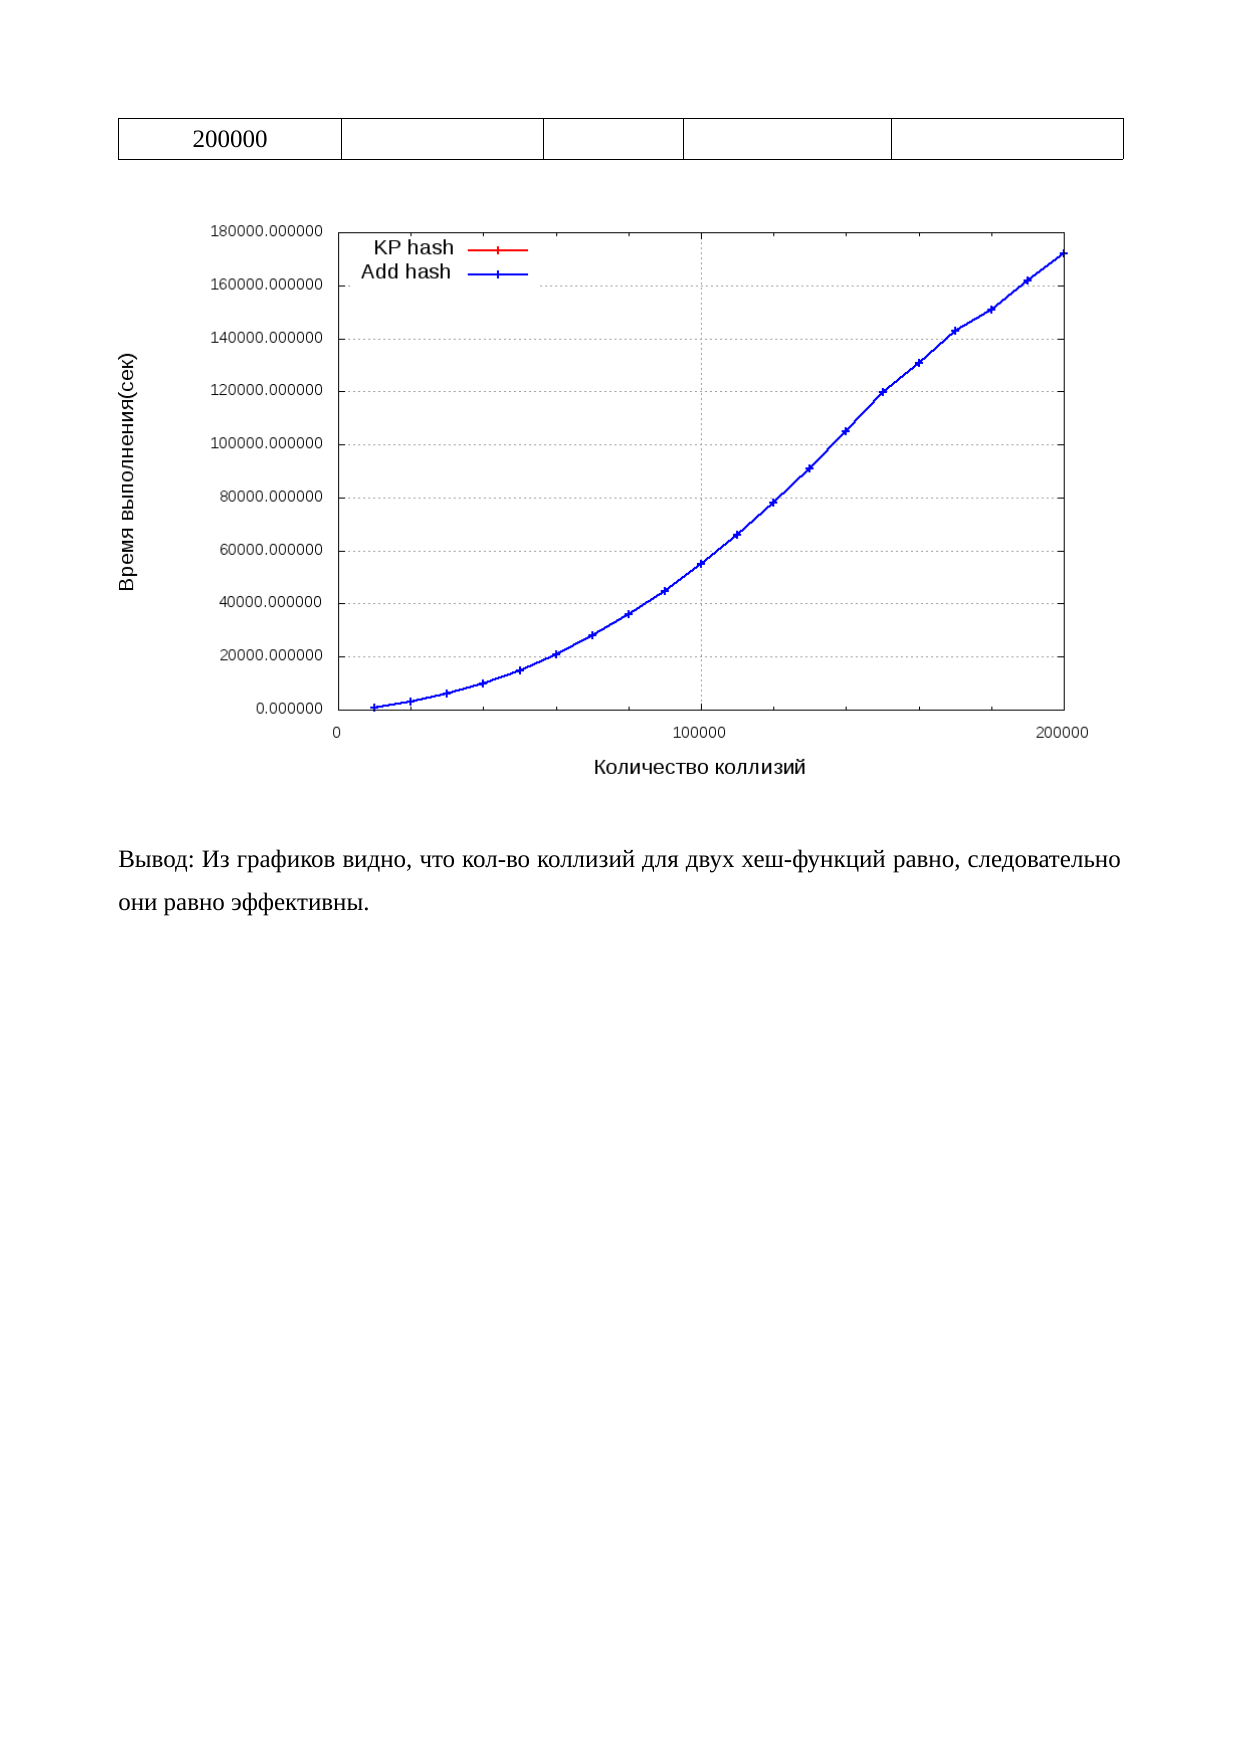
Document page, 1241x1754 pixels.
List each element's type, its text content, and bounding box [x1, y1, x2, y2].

table_cell 200000 [119, 119, 341, 158]
picture [112, 184, 1117, 787]
table_cell 0.000061 [342, 119, 543, 158]
table_cell [892, 119, 1123, 158]
text Вывод: Из графиков видно, что кол-во коллизий для двух хеш-функций равно, следовательно они равно эффективны. [118, 844, 1122, 916]
table_cell 172020 [544, 119, 683, 158]
table_cell 0.000026 [684, 119, 891, 158]
